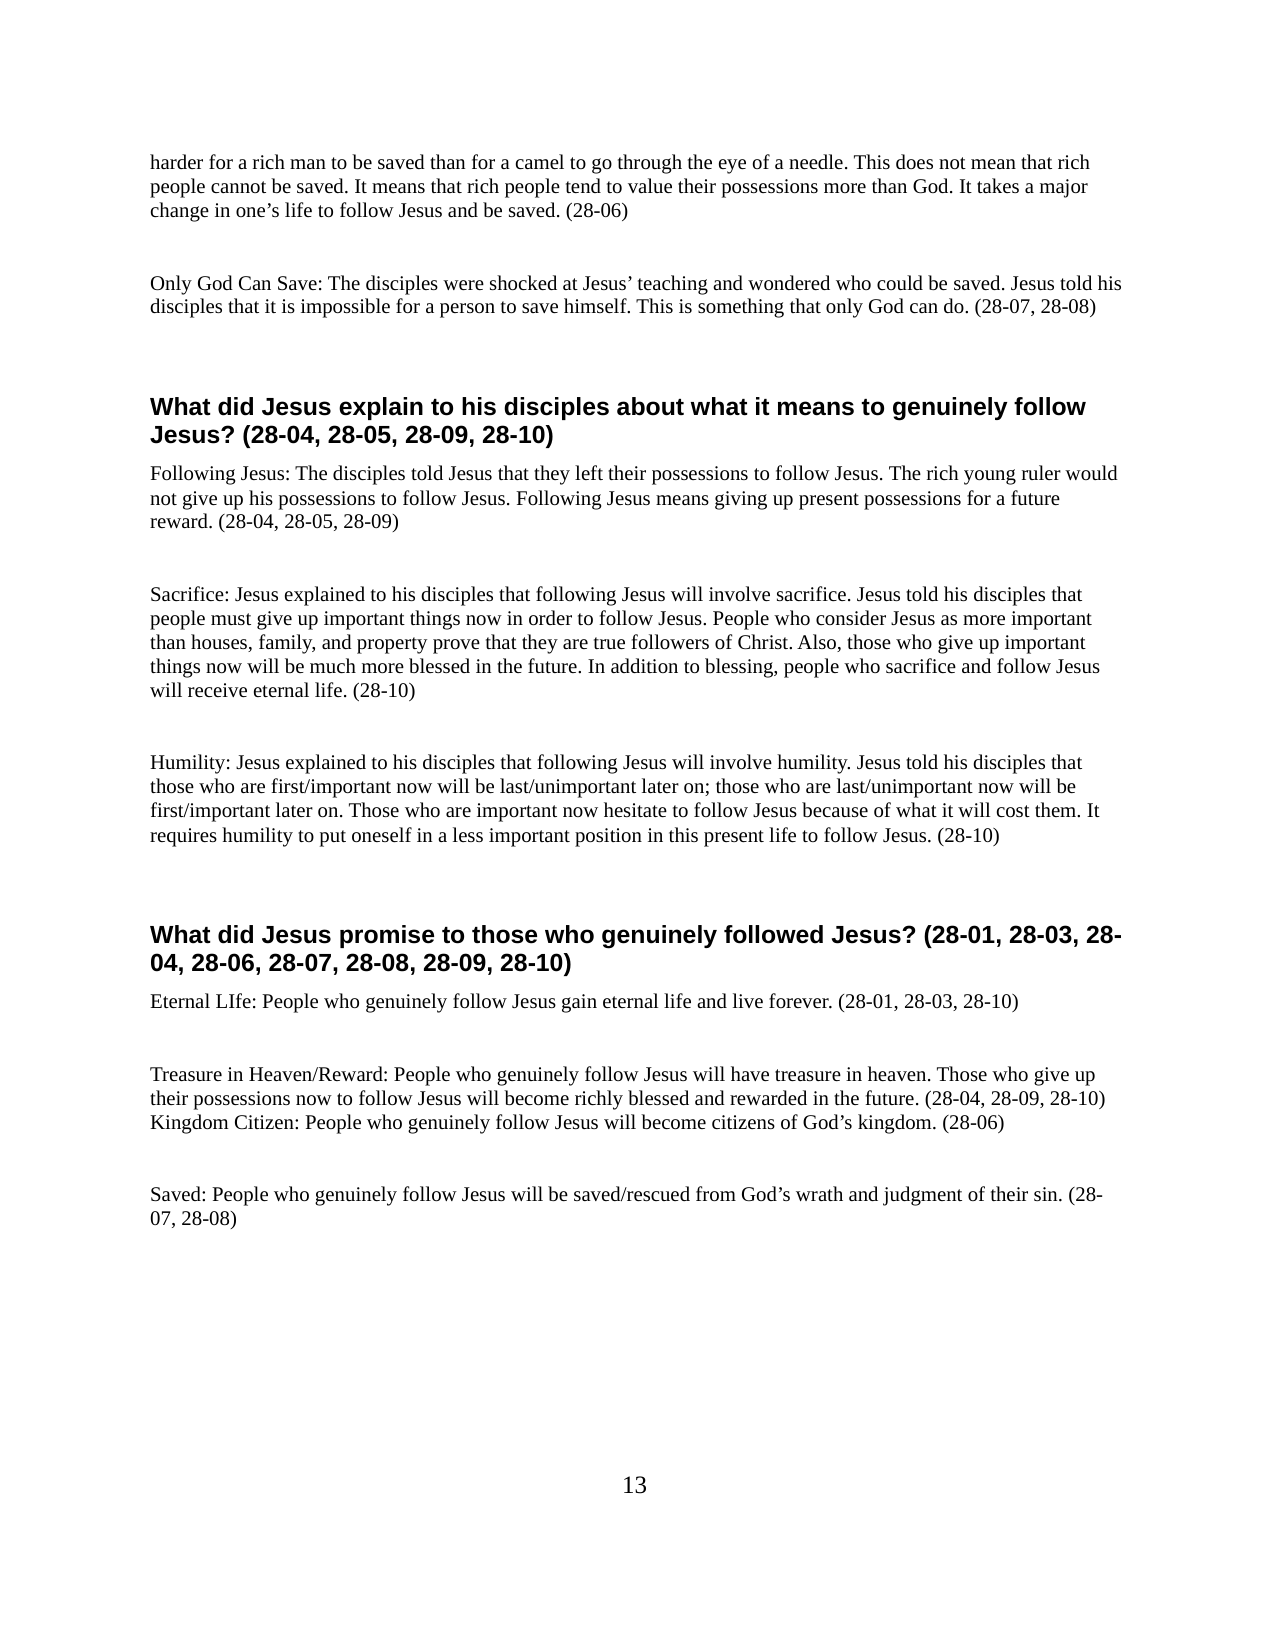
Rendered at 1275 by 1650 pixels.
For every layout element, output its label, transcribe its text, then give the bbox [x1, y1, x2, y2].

subtitle What did Jesus explain to his disciples about what it means to genuinely follow Jesus? (28-04, 28-05, 28-09, 28-10) [150, 392, 1125, 449]
text Only God Can Save: The disciples were shocked at Jesus’ teaching and wondered who could be saved. Jesus told his disciples that it is impossible for a person to save himself. This is something that only God can do. (28-07, 28-08) [150, 270, 1125, 318]
text Sacrifice: Jesus explained to his disciples that following Jesus will involve sacrifice. Jesus told his disciples that people must give up important things now in order to follow Jesus. People who consider Jesus as more important than houses, family, and property prove that they are true followers of Christ. Also, those who give up important things now will be much more blessed in the future. In addition to blessing, people who sacrifice and follow Jesus will receive eternal life. (28-10) [150, 582, 1125, 702]
text Humility: Jesus explained to his disciples that following Jesus will involve humility. Jesus told his disciples that those who are first/important now will be last/unimportant later on; those who are last/unimportant now will be first/important later on. Those who are important now hesitate to follow Jesus because of what it will cost them. It requires humility to put oneself in a less important position in this present life to follow Jesus. (28-10) [150, 750, 1125, 847]
text Eternal LIfe: People who genuinely follow Jesus gain eternal life and live forever. (28-01, 28-03, 28-10) [150, 989, 1125, 1013]
text harder for a rich man to be saved than for a camel to go through the eye of a needle. This does not mean that rich people cannot be saved. It means that rich people tend to value their possessions more than God. It takes a major change in one’s life to follow Jesus and be saved. (28-06) [150, 150, 1125, 222]
subtitle What did Jesus promise to those who genuinely followed Jesus? (28-01, 28-03, 28-04, 28-06, 28-07, 28-08, 28-09, 28-10) [150, 920, 1125, 977]
text Treasure in Heaven/Reward: People who genuinely follow Jesus will have treasure in heaven. Those who give up their possessions now to follow Jesus will become richly blessed and rewarded in the future. (28-04, 28-09, 28-10) Kingdom Citizen: People who genuinely follow Jesus will become citizens of God’s kingdom. (28-06) [150, 1062, 1125, 1134]
text Following Jesus: The disciples told Jesus that they left their possessions to follow Jesus. The rich young ruler would not give up his possessions to follow Jesus. Following Jesus means giving up present possessions for a future reward. (28-04, 28-05, 28-09) [150, 461, 1125, 533]
text Saved: People who genuinely follow Jesus will be saved/rescued from God’s wrath and judgment of their sin. (28-07, 28-08) [150, 1182, 1125, 1230]
